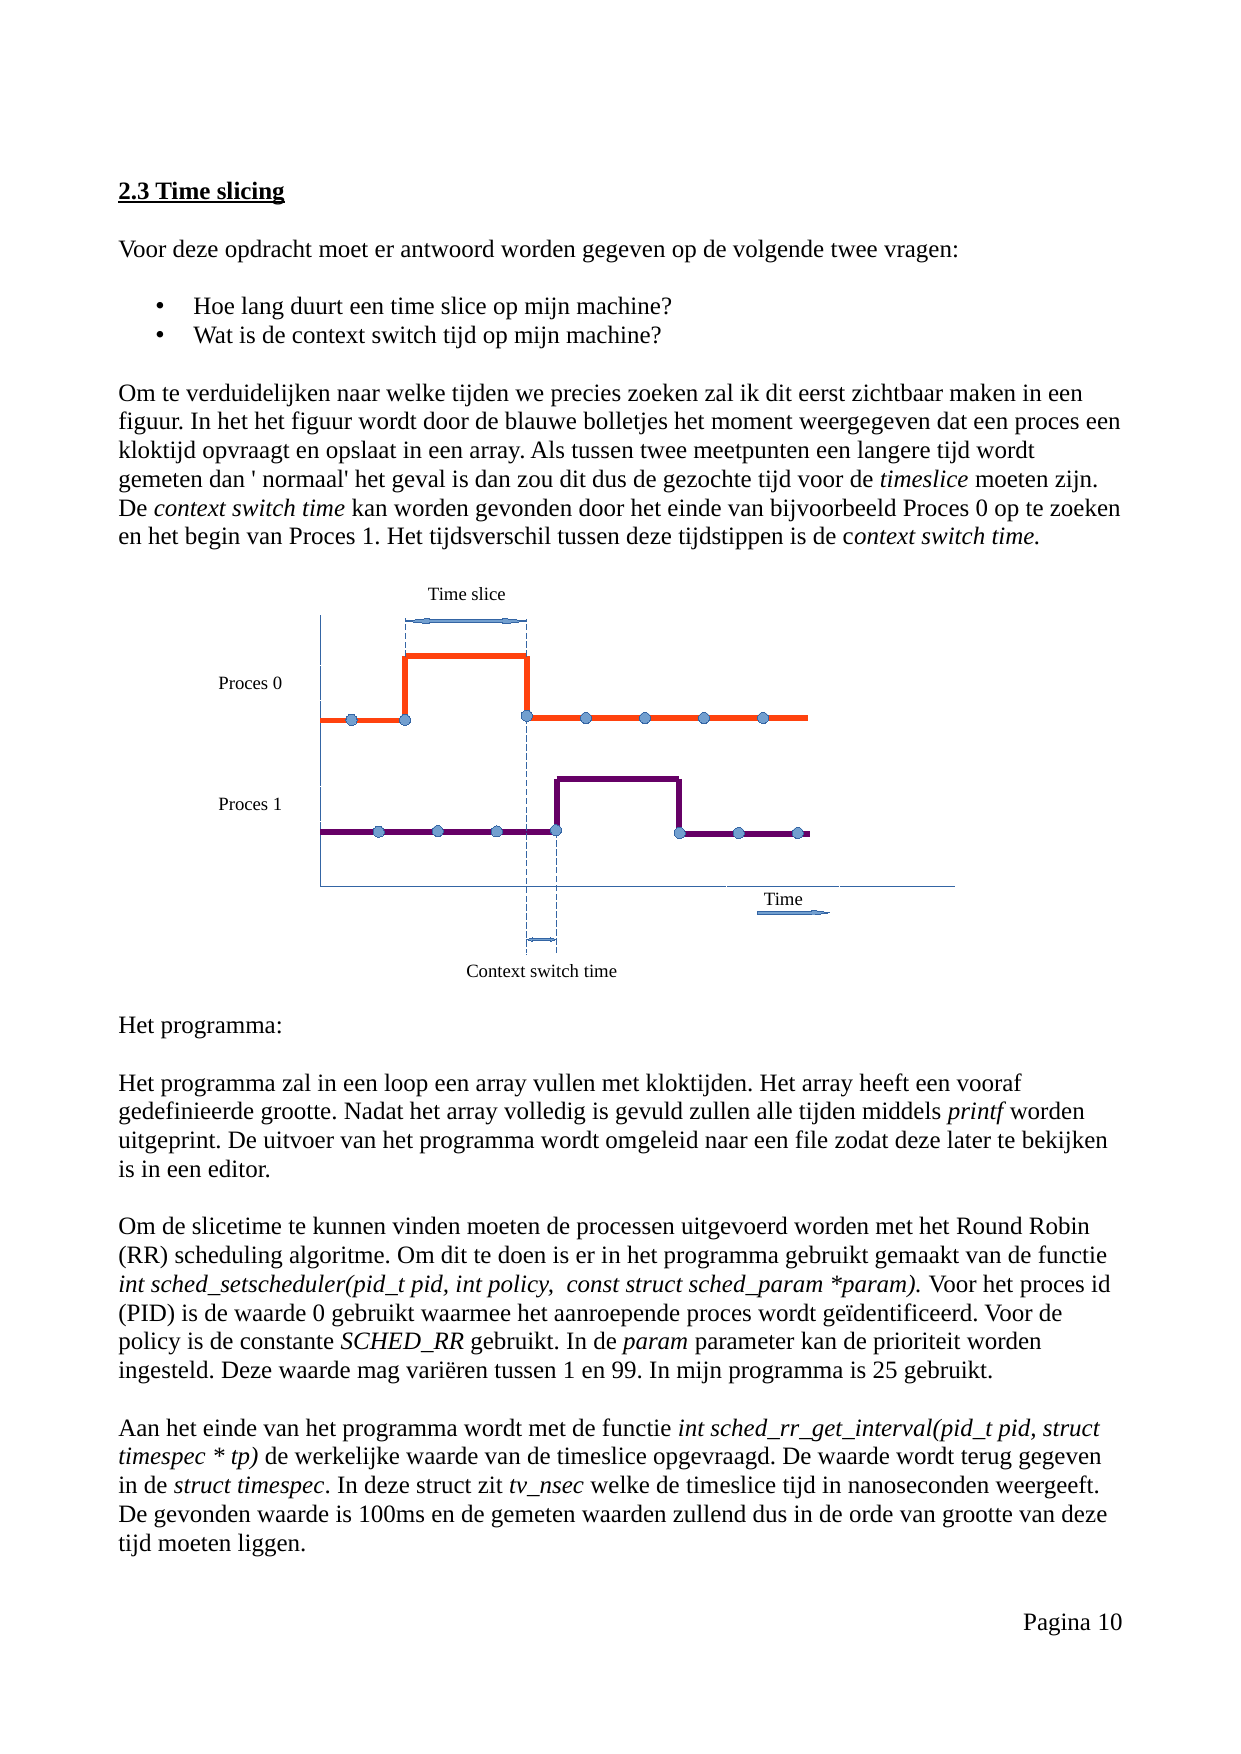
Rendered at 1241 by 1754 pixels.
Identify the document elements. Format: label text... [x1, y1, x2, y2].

text Voor deze opdracht moet er antwoord worden gegeven op de volgende twee vragen: [118, 234, 1122, 263]
text Aan het einde van het programma wordt met de functie int sched_rr_get_interval(pid_t pid, struct timespec * tp) de werkelijke waarde van de timeslice opgevraagd. De waarde wordt terug gegeven in de struct timespec. In deze struct zit tv_nsec welke de timeslice tijd in nanoseconden weergeeft. De gevonden waarde is 100ms en de gemeten waarden zullend dus in de orde van grootte van deze tijd moeten liggen. [118, 1413, 1122, 1556]
text Om te verduidelijken naar welke tijden we precies zoeken zal ik dit eerst zichtbaar maken in een figuur. In het het figuur wordt door de blauwe bolletjes het moment weergegeven dat een proces een kloktijd opvraagt en opslaat in een array. Als tussen twee meetpunten een langere tijd wordt gemeten dan ' normaal' het geval is dan zou dit dus de gezochte tijd voor de timeslice moeten zijn. De context switch time kan worden gevonden door het einde van bijvoorbeeld Proces 0 op te zoeken en het begin van Proces 1. Het tijdsverschil tussen deze tijdstippen is de context switch time. [118, 378, 1122, 550]
text 2.3 Time slicing [118, 176, 1122, 205]
text Het programma: [118, 1010, 1122, 1039]
text Het programma zal in een loop een array vullen met kloktijden. Het array heeft een vooraf gedefinieerde grootte. Nadat het array volledig is gevuld zullen alle tijden middels printf worden uitgeprint. De uitvoer van het programma wordt omgeleid naar een file zodat deze later te bekijken is in een editor. [118, 1068, 1122, 1183]
text Om de slicetime te kunnen vinden moeten de processen uitgevoerd worden met het Round Robin (RR) scheduling algoritme. Om dit te doen is er in het programma gebruikt gemaakt van de functie int sched_setscheduler(pid_t pid, int policy, const struct sched_param *param). Voor het proces id (PID) is de waarde 0 gebruikt waarmee het aanroepende proces wordt geïdentificeerd. Voor de policy is de constante SCHED_RR gebruikt. In de param parameter kan de prioriteit worden ingesteld. Deze waarde mag variëren tussen 1 en 99. In mijn programma is 25 gebruikt. [118, 1211, 1122, 1384]
list Wat is de context switch tijd op mijn machine? [156, 320, 1122, 349]
list Hoe lang duurt een time slice op mijn machine? [156, 291, 1122, 320]
